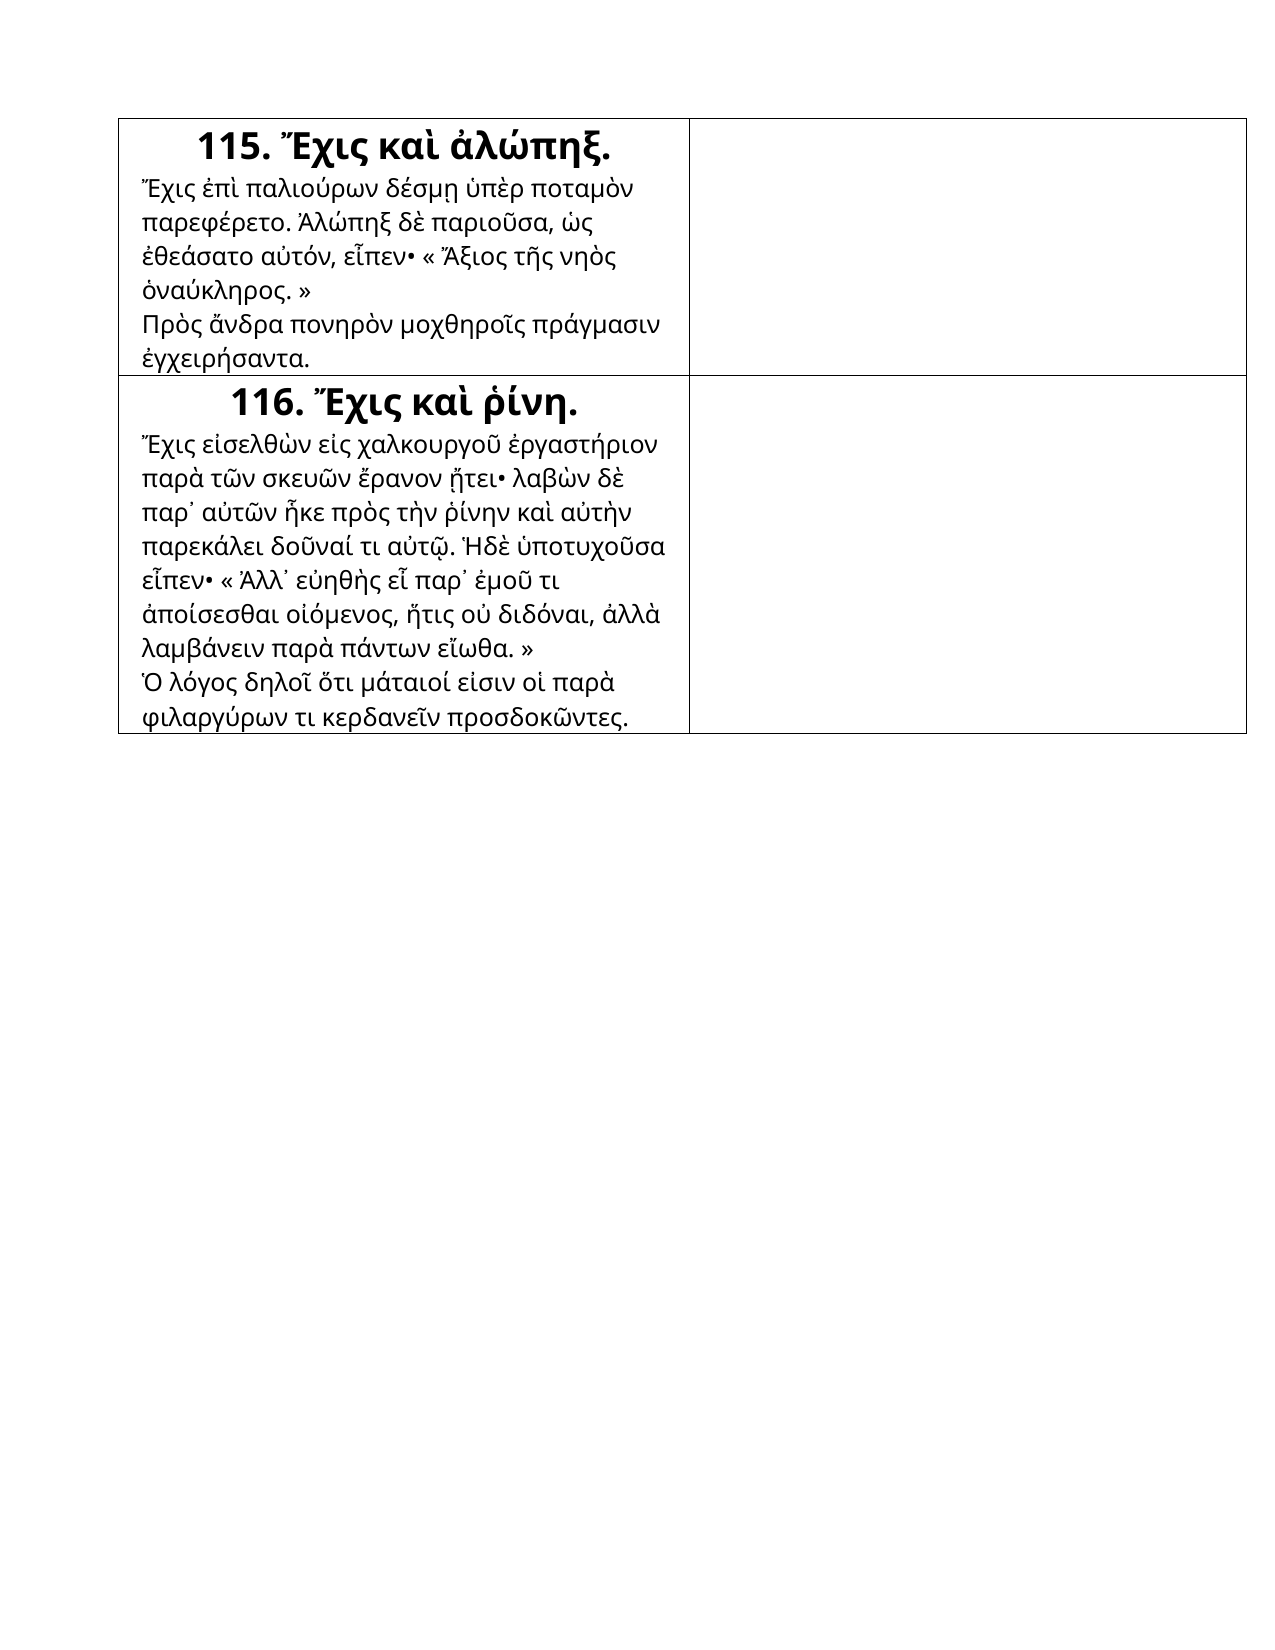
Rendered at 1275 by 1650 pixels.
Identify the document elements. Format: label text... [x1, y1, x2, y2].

table_cell 115. Ἔχις καὶ ἀλώπηξ. Ἔχις ἐπὶ παλιούρων δέσμῃ ὑπὲρ ποταμὸν παρεφέρετο. Ἀλώπηξ δὲ παριοῦσα, ὡς ἐθεάσατο αὐτόν, εἶπεν• « Ἄξιος τῆς νηὸς ὁναύκληρος. » Πρὸς ἄνδρα πονηρὸν μοχθηροῖς πράγμασιν ἐγχειρήσαντα. [119, 119, 689, 374]
table_cell 116. Ἔχις καὶ ῥίνη. Ἔχις εἰσελθὼν εἰς χαλκουργοῦ ἐργαστήριον παρὰ τῶν σκευῶν ἔρανον ᾔτει• λαβὼν δὲ παρ᾿ αὐτῶν ἧκε πρὸς τὴν ῥίνην καὶ αὐτὴν παρεκάλει δοῦναί τι αὐτῷ. Ἡδὲ ὑποτυχοῦσα εἶπεν• « Ἀλλ᾿ εὐηθὴς εἶ παρ᾿ ἐμοῦ τι ἀποίσεσθαι οἰόμενος, ἥτις οὐ διδόναι, ἀλλὰ λαμβάνειν παρὰ πάντων εἴωθα. » Ὁ λόγος δηλοῖ ὅτι μάταιοί εἰσιν οἱ παρὰ φιλαργύρων τι κερδανεῖν προσδοκῶντες. [119, 376, 689, 733]
table_cell [690, 119, 1246, 374]
table_cell [690, 376, 1246, 733]
